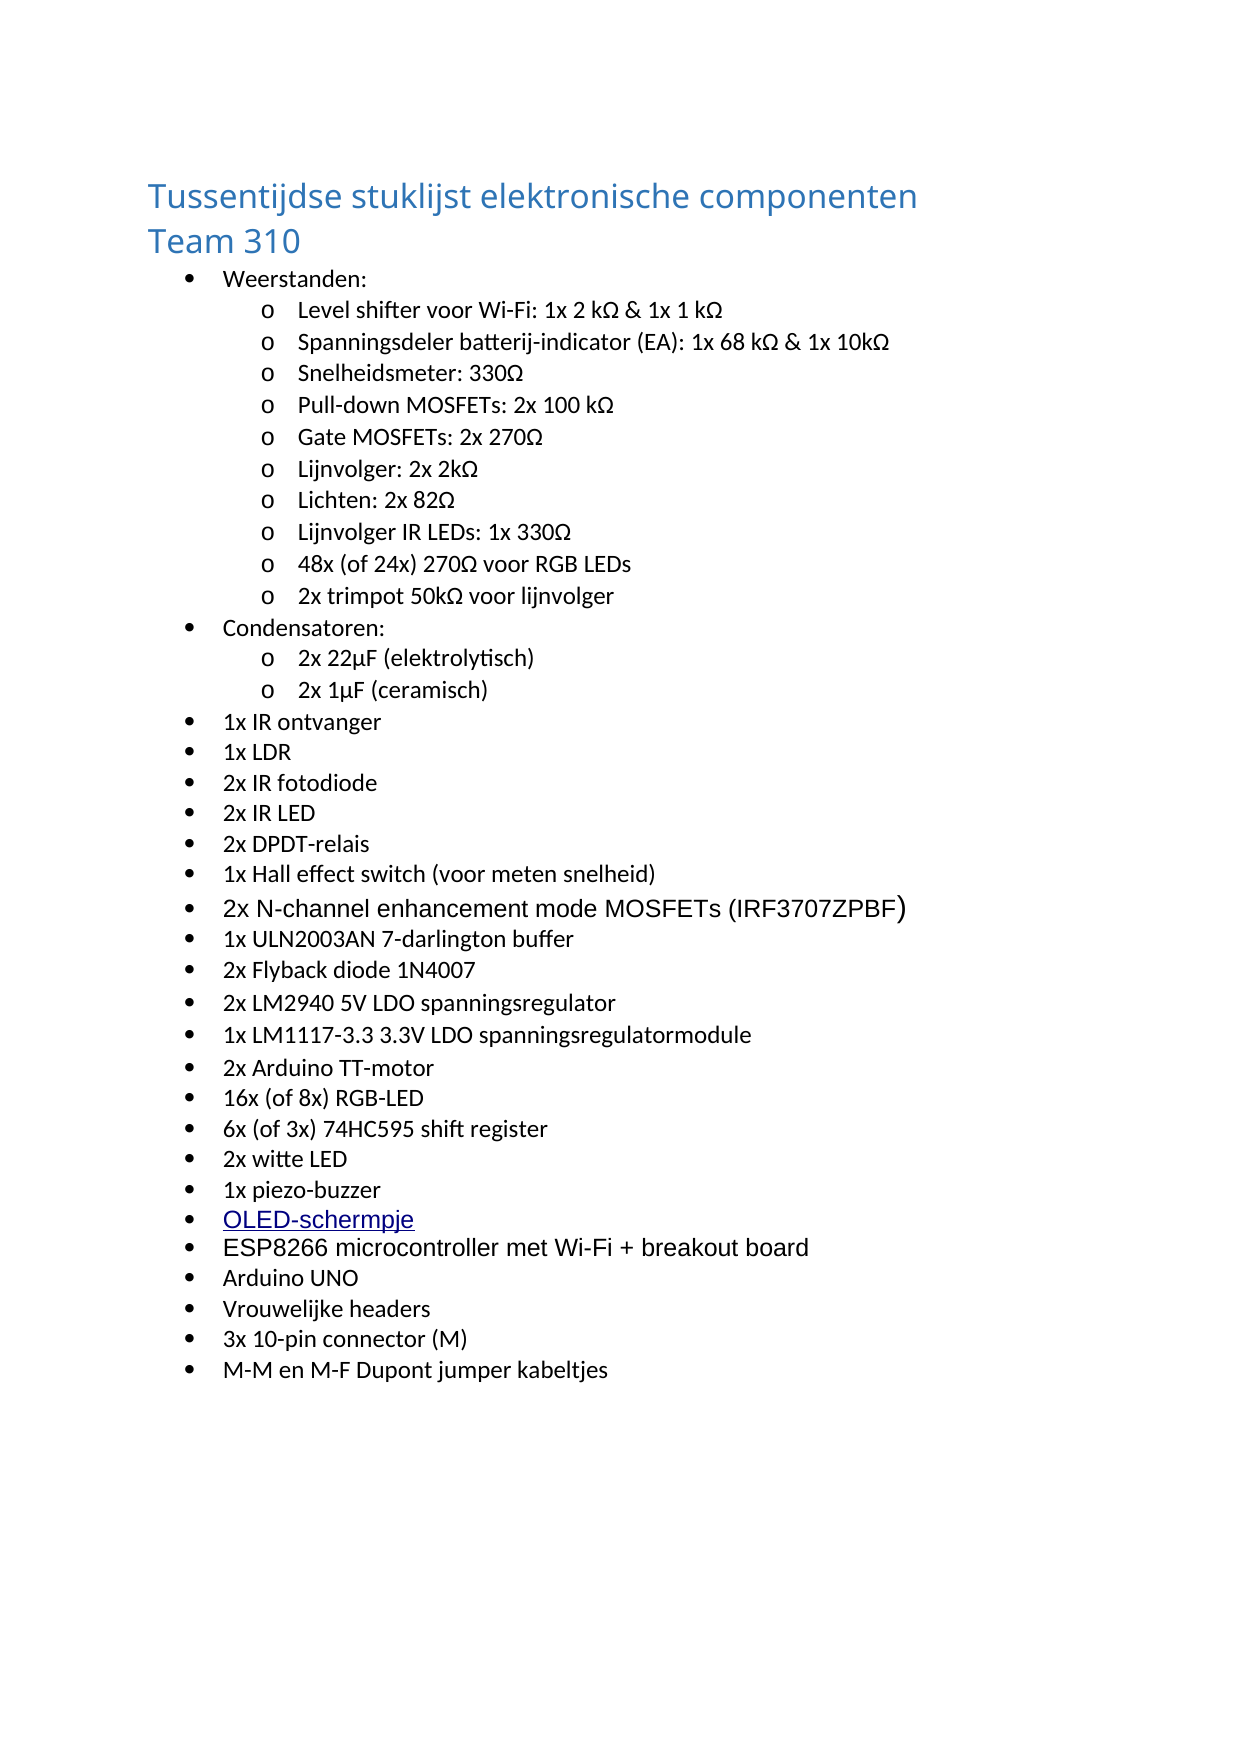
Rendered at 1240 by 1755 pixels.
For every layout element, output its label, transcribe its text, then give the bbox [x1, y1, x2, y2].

list 1x ULN2003AN 7-darlington buffer [185, 924, 1092, 954]
list Level shifter voor Wi-Fi: 1x 2 kΩ & 1x 1 kΩ [260, 294, 1092, 326]
list 2x witte LED [185, 1143, 1092, 1174]
list 2x Arduino TT-motor [185, 1052, 1092, 1082]
list 48x (of 24x) 270Ω voor RGB LEDs [260, 548, 1092, 580]
list ESP8266 microcontroller met Wi-Fi + breakout board [185, 1233, 1092, 1262]
list Lichten: 2x 82Ω [260, 484, 1092, 516]
list 2x IR fotodiode [185, 767, 1092, 797]
subtitle Tussentijdse stuklijst elektronische componenten Team 310 [148, 173, 1092, 263]
list Weerstanden: [185, 263, 1092, 294]
list 2x 1µF (ceramisch) [260, 674, 1092, 706]
list Pull-down MOSFETs: 2x 100 kΩ [260, 389, 1092, 421]
list 2x N-channel enhancement mode MOSFETs (IRF3707ZPBF) [185, 889, 1092, 924]
list 2x 22µF (elektrolytisch) [260, 642, 1092, 674]
list Condensatoren: [185, 612, 1092, 642]
list Arduino UNO [185, 1262, 1092, 1293]
list M-M en M-F Dupont jumper kabeltjes [185, 1354, 1092, 1384]
list Gate MOSFETs: 2x 270Ω [260, 421, 1092, 453]
list 1x Hall effect switch (voor meten snelheid) [185, 858, 1092, 889]
list 2x DPDT-relais [185, 828, 1092, 858]
list 2x LM2940 5V LDO spanningsregulator [185, 987, 1092, 1017]
list 3x 10-pin connector (M) [185, 1323, 1092, 1354]
list OLED-schermpje [185, 1204, 1092, 1233]
list 2x IR LED [185, 797, 1092, 828]
list 1x IR ontvanger [185, 706, 1092, 736]
list Lijnvolger: 2x 2kΩ [260, 453, 1092, 484]
list Spanningsdeler batterij-indicator (EA): 1x 68 kΩ & 1x 10kΩ [260, 326, 1092, 357]
list 1x piezo-buzzer [185, 1174, 1092, 1204]
list 2x trimpot 50kΩ voor lijnvolger [260, 580, 1092, 612]
list Lijnvolger IR LEDs: 1x 330Ω [260, 516, 1092, 548]
list 16x (of 8x) RGB-LED [185, 1082, 1092, 1113]
list Snelheidsmeter: 330Ω [260, 357, 1092, 389]
list 1x LDR [185, 736, 1092, 767]
list 2x Flyback diode 1N4007 [185, 954, 1092, 985]
list 1x LM1117-3.3 3.3V LDO spanningsregulatormodule [185, 1019, 1092, 1050]
list 6x (of 3x) 74HC595 shift register [185, 1113, 1092, 1143]
list Vrouwelijke headers [185, 1293, 1092, 1323]
